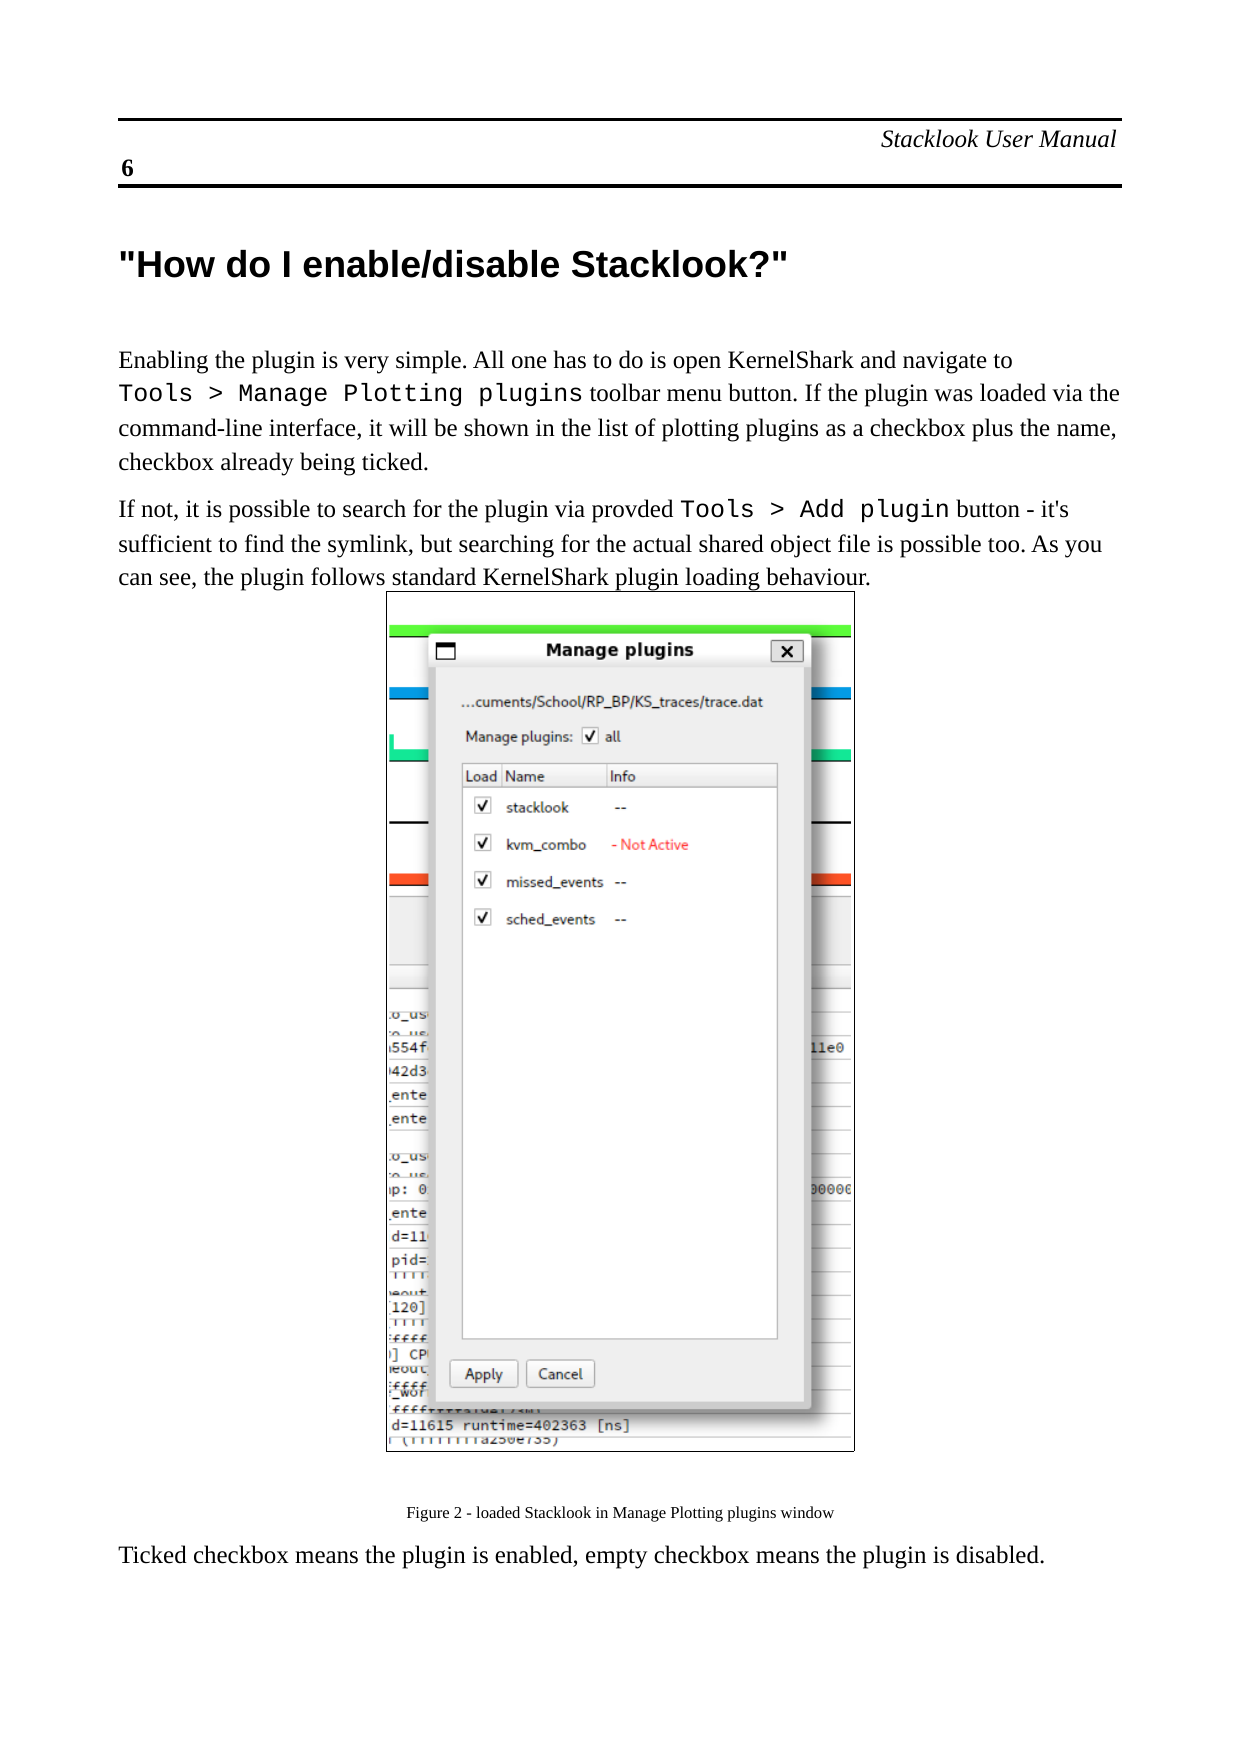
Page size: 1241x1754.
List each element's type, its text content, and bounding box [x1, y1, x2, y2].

text Ticked checkbox means the plugin is enabled, empty checkbox means the plugin is disabled. [118, 1540, 1122, 1568]
picture [389, 594, 851, 1449]
text Figure 2 - loaded Stacklook in Manage Plotting plugins window [118, 1503, 1122, 1522]
subtitle "How do I enable/disable Stacklook?" [118, 242, 1122, 285]
text Enabling the plugin is very simple. All one has to do is open KernelShark and navigate to Tools > Manage Plotting plugins toolbar menu button. If the plugin was loaded via the command-line interface, it will be shown in the list of plotting plugins as a checkbox plus the name, checkbox already being ticked. [118, 345, 1122, 475]
text If not, it is possible to search for the plugin via provded Tools > Add plugin button - it's sufficient to find the symlink, but searching for the actual shared object file is possible too. As you can see, the plugin follows standard KernelShark plugin loading behaviour. [118, 494, 1122, 591]
